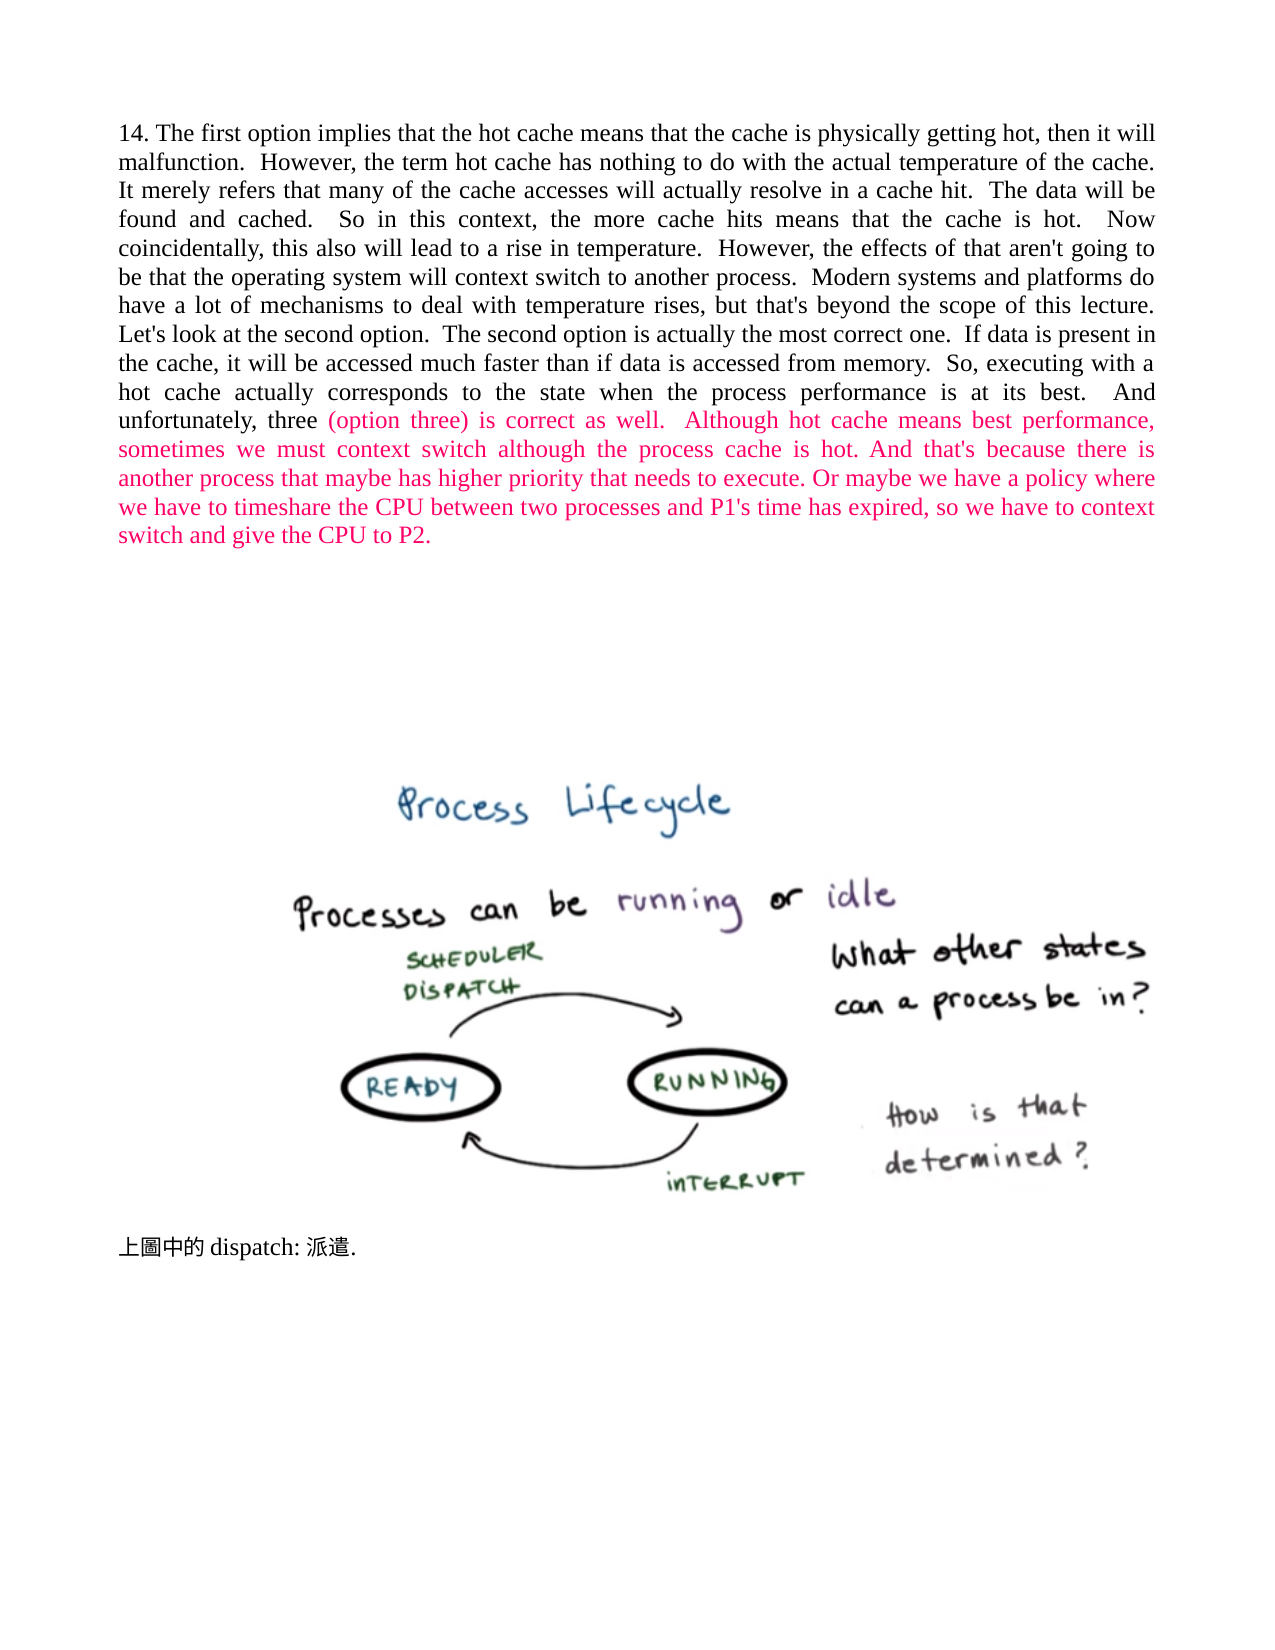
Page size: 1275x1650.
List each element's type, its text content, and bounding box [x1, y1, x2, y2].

text 上圖中的dispatch: 派遣. [118, 1229, 1157, 1261]
text 14. The first option implies that the hot cache means that the cache is physically getting hot, then it will malfunction. However, the term hot cache has nothing to do with the actual temperature of the cache. It merely refers that many of the cache accesses will actually resolve in a cache hit. The data will be found and cached. So in this context, the more cache hits means that the cache is hot. Now coincidentally, this also will lead to a rise in temperature. However, the effects of that aren't going to be that the operating system will context switch to another process. Modern systems and platforms do have a lot of mechanisms to deal with temperature rises, but that's beyond the scope of this lecture. Let's look at the second option. The second option is actually the most correct one. If data is present in the cache, it will be accessed much faster than if data is accessed from memory. So, executing with a hot cache actually corresponds to the state when the process performance is at its best. And unfortunately, three (option three) is correct as well. Although hot cache means best performance, sometimes we must context switch although the process cache is hot. And that's because there is another process that maybe has higher priority that needs to execute. Or maybe we have a policy where we have to timeshare the CPU between two processes and P1's time has expired, so we have to context switch and give the CPU to P2. [118, 118, 1157, 549]
picture [118, 779, 1157, 1201]
